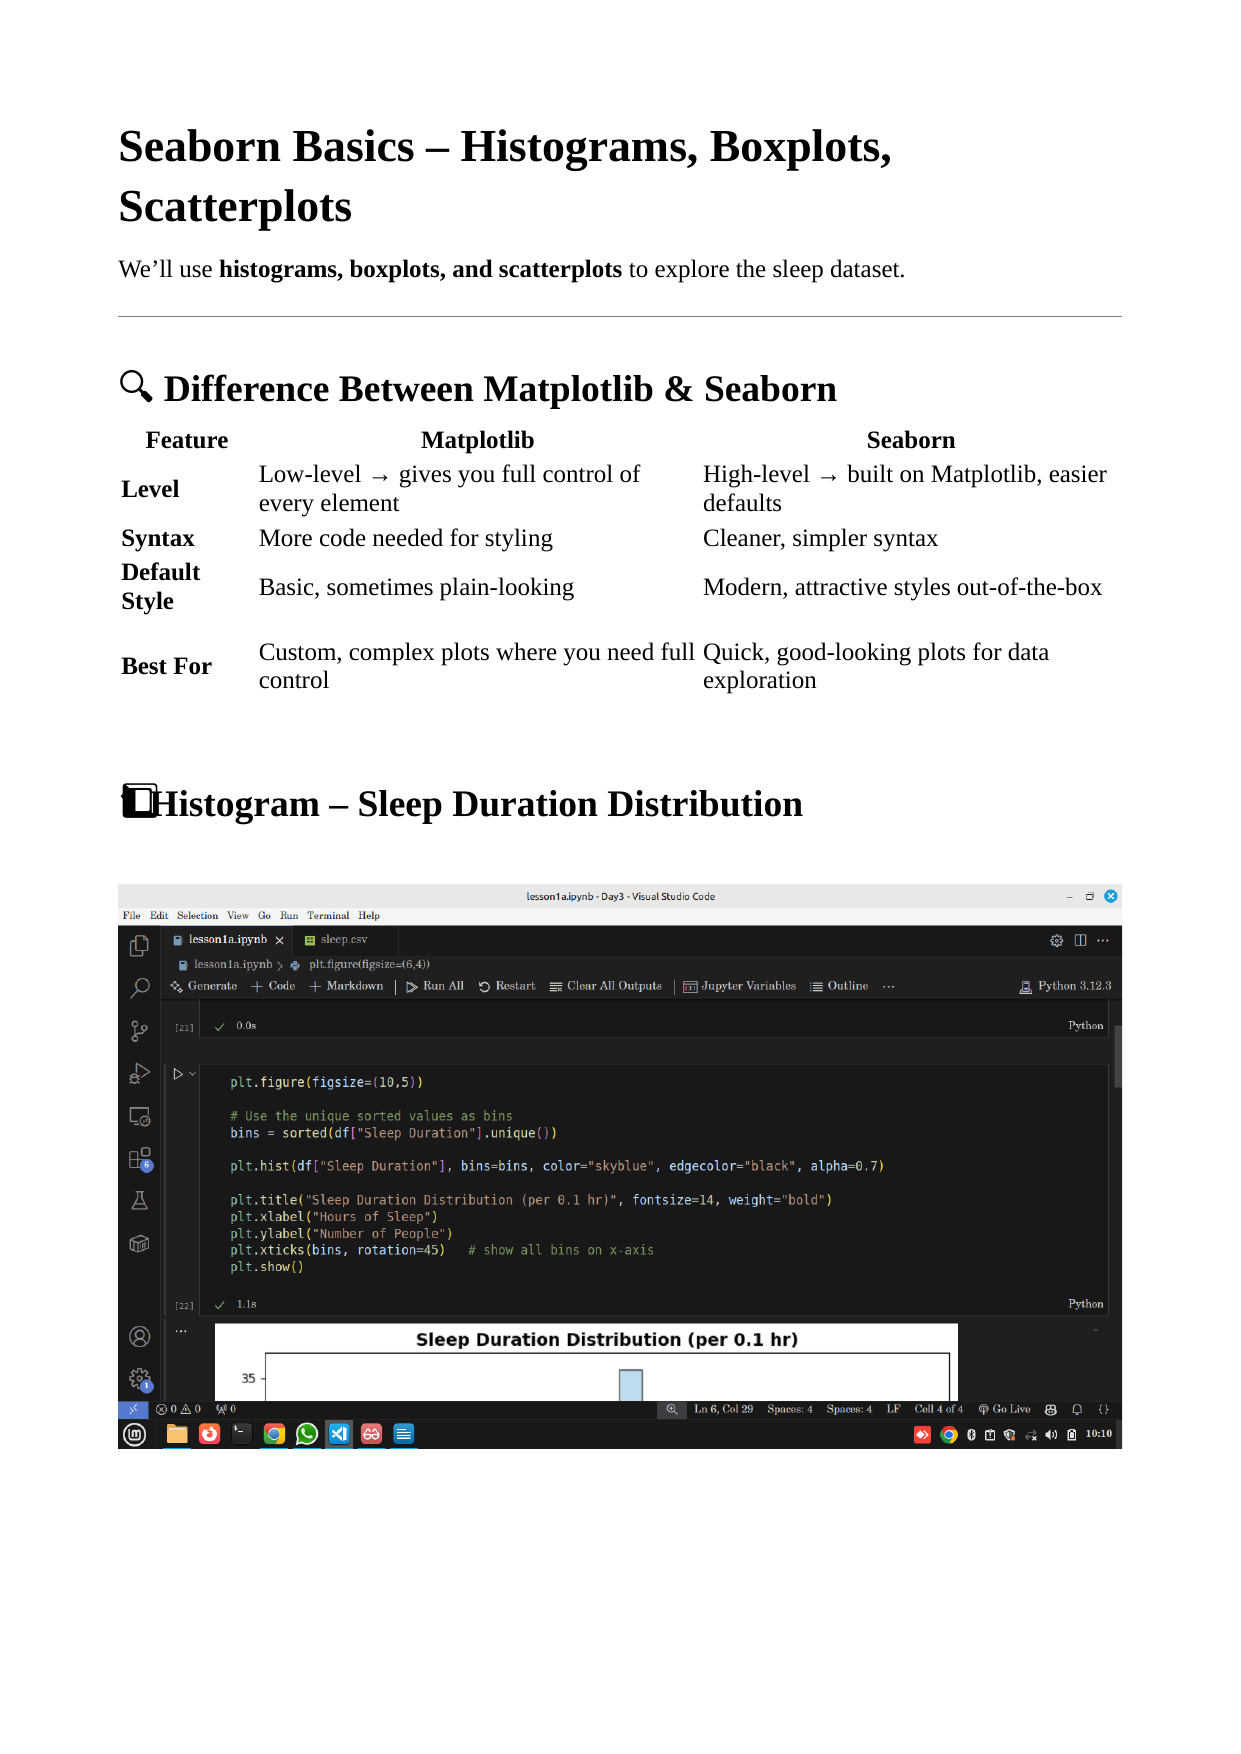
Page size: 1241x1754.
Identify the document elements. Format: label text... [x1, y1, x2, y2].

table_header Matplotlib [256, 422, 700, 457]
subtitle 🔍 Difference Between Matplotlib & Seaborn [118, 366, 1122, 409]
table_header Seaborn [700, 422, 1122, 457]
table_cell Best For [118, 618, 256, 713]
table_header Feature [118, 422, 256, 457]
table_cell Quick, good-looking plots for data exploration [700, 618, 1122, 713]
picture [118, 884, 1123, 1449]
table_cell Level [118, 457, 256, 520]
table_cell Basic, sometimes plain-looking [256, 555, 700, 618]
table_cell Low-level → gives you full control of every element [256, 457, 700, 520]
subtitle 1️⃣ Histogram – Sleep Duration Distribution [118, 782, 1122, 825]
text Seaborn Basics – Histograms, Boxplots, Scatterplots [118, 118, 1122, 231]
table_cell Modern, attractive styles out-of-the-box [700, 555, 1122, 618]
table_cell Custom, complex plots where you need full control [256, 618, 700, 713]
table_cell High-level → built on Matplotlib, easier defaults [700, 457, 1122, 520]
table_cell Default Style [118, 555, 256, 618]
table_cell Cleaner, simpler syntax [700, 520, 1122, 554]
table_cell More code needed for styling [256, 520, 700, 554]
text We’ll use histograms, boxplots, and scatterplots to explore the sleep dataset. [118, 254, 1122, 282]
table_cell Syntax [118, 520, 256, 554]
